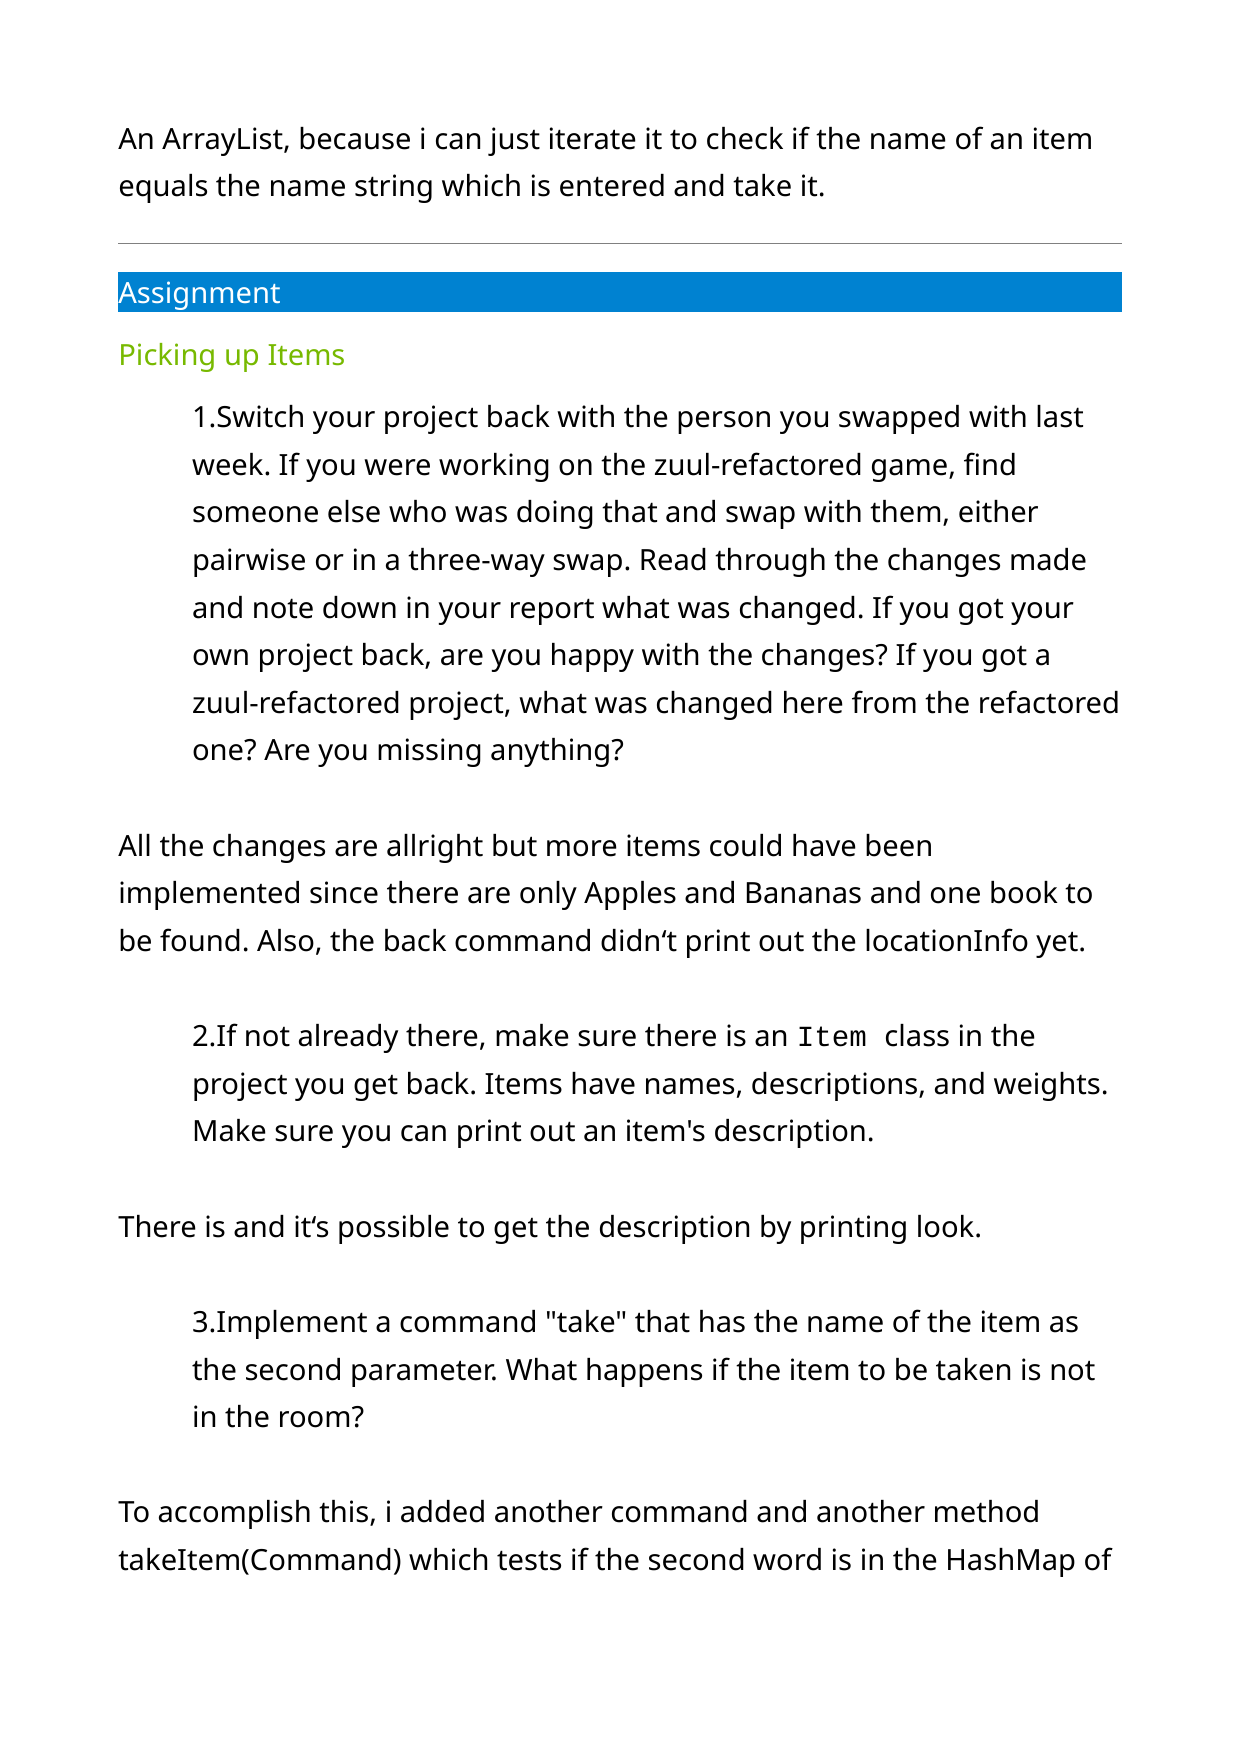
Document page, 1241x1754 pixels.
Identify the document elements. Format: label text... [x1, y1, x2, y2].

text To accomplish this, i added another command and another method takeItem(Command) which tests if the second word is in the HashMap of [118, 1492, 1122, 1579]
text All the changes are allright but more items could have been implemented since there are only Apples and Bananas and one book to be found. Also, the back command didn‘t print out the locationInfo yet. [118, 825, 1122, 960]
list If not already there, make sure there is an Item class in the project you get back. Items have names, descriptions, and weights. Make sure you can print out an item's description. [118, 1015, 1122, 1150]
list Implement a command "take" that has the name of the item as the second parameter. What happens if the item to be taken is not in the room? [118, 1301, 1122, 1436]
text An ArrayList, because i can just iterate it to check if the name of an item equals the name string which is entered and take it. [118, 118, 1122, 205]
list Switch your project back with the person you swapped with last week. If you were working on the zuul-refactored game, find someone else who was doing that and swap with them, either pairwise or in a three-way swap. Read through the changes made and note down in your report what was changed. If you got your own project back, are you happy with the changes? If you got a zuul-refactored project, what was changed here from the refactored one? Are you missing anything? [118, 396, 1122, 769]
text Picking up Items [118, 334, 1122, 374]
text Assignment [118, 272, 1122, 312]
text There is and it‘s possible to get the description by printing look. [118, 1206, 1122, 1246]
